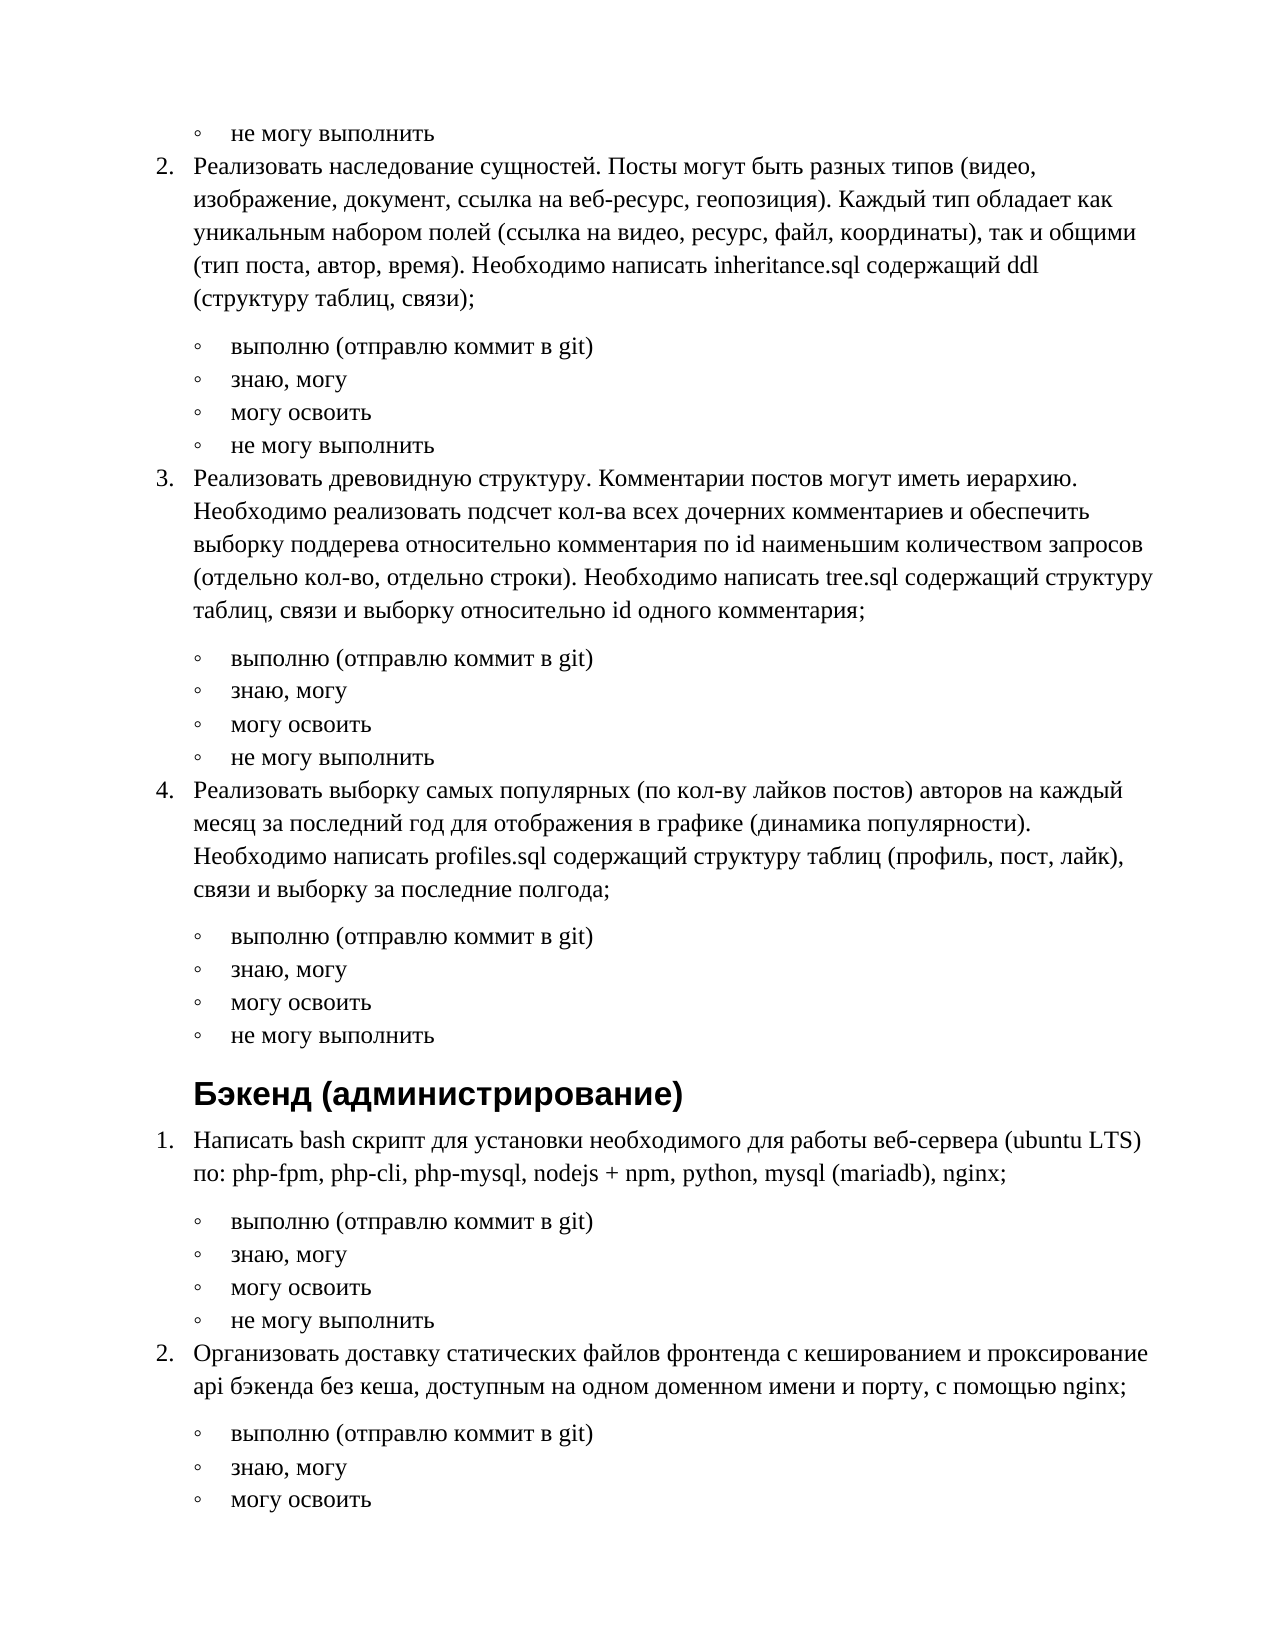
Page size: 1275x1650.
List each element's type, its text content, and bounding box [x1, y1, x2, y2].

list Реализовать наследование сущностей. Посты могут быть разных типов (видео, изображение, документ, ссылка на веб-ресурс, геопозиция). Каждый тип обладает как уникальным набором полей (ссылка на видео, ресурс, файл, координаты), так и общими (тип поста, автор, время). Необходимо написать inheritance.sql содержащий ddl (структуру таблиц, связи); [156, 151, 1157, 312]
list не могу выполнить [193, 742, 1157, 770]
list выполню (отправлю коммит в git) [193, 331, 1157, 359]
list Организовать доставку статических файлов фронтенда с кешированием и проксирование api бэкенда без кеша, доступным на одном доменном имени и порту, с помощью nginx; [156, 1338, 1157, 1400]
list выполню (отправлю коммит в git) [193, 643, 1157, 671]
list Реализовать выборку самых популярных (по кол-ву лайков постов) авторов на каждый месяц за последний год для отображения в графике (динамика популярности). Необходимо написать profiles.sql содержащий структуру таблиц (профиль, пост, лайк), связи и выборку за последние полгода; [156, 775, 1157, 902]
list могу освоить [193, 709, 1157, 737]
subtitle Бэкенд (администрирование) [118, 1074, 1157, 1113]
list знаю, могу [193, 1239, 1157, 1268]
list могу освоить [193, 987, 1157, 1016]
list Реализовать древовидную структуру. Комментарии постов могут иметь иерархию. Необходимо реализовать подсчет кол-ва всех дочерних комментариев и обеспечить выборку поддерева относительно комментария по id наименьшим количеством запросов (отдельно кол-во, отдельно строки). Необходимо написать tree.sql содержащий структуру таблиц, связи и выборку относительно id одного комментария; [156, 463, 1157, 624]
list не могу выполнить [193, 1305, 1157, 1334]
list выполню (отправлю коммит в git) [193, 921, 1157, 950]
list знаю, могу [193, 676, 1157, 704]
list могу освоить [193, 397, 1157, 426]
list не могу выполнить [193, 430, 1157, 459]
list Написать bash скрипт для установки необходимого для работы веб-сервера (ubuntu LTS) по: php-fpm, php-cli, php-mysql, nodejs + npm, python, mysql (mariadb), nginx; [156, 1125, 1157, 1187]
list знаю, могу [193, 1452, 1157, 1480]
list не могу выполнить [193, 118, 1157, 147]
list знаю, могу [193, 364, 1157, 393]
list выполню (отправлю коммит в git) [193, 1206, 1157, 1234]
list знаю, могу [193, 954, 1157, 983]
list не могу выполнить [193, 1020, 1157, 1049]
list могу освоить [193, 1272, 1157, 1301]
list выполню (отправлю коммит в git) [193, 1418, 1157, 1447]
list могу освоить [193, 1484, 1157, 1513]
